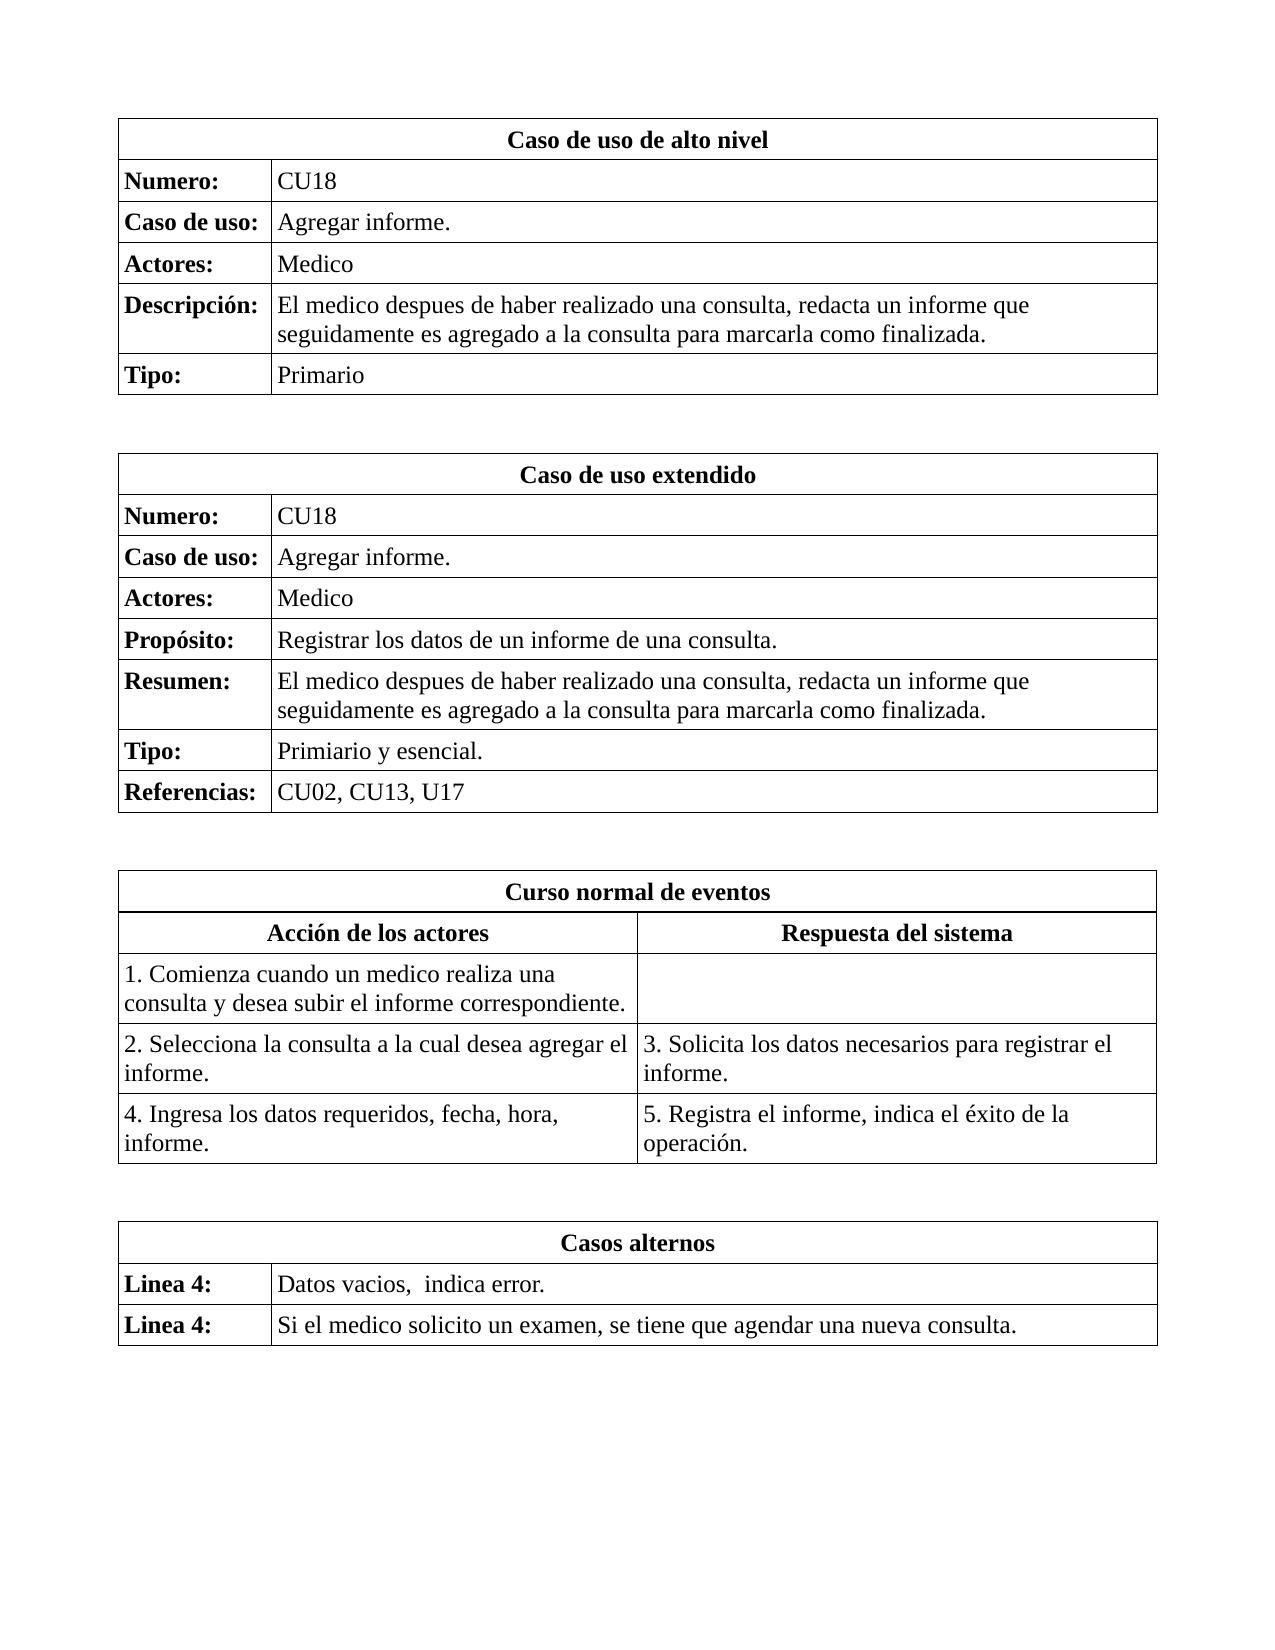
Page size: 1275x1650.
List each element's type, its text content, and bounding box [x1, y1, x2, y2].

table_cell Caso de uso: [119, 202, 271, 242]
table_cell 5. Registra el informe, indica el éxito de la operación. [638, 1094, 1156, 1163]
table_header Curso normal de eventos [119, 871, 1156, 911]
table_cell El medico despues de haber realizado una consulta, redacta un informe que seguidamente es agregado a la consulta para marcarla como finalizada. [272, 284, 1157, 353]
table_cell CU18 [272, 160, 1157, 201]
table_header Caso de uso de alto nivel [119, 119, 1157, 159]
table_cell Respuesta del sistema [638, 913, 1156, 953]
table_cell Resumen: [119, 660, 271, 729]
table_cell Linea 4: [119, 1305, 271, 1345]
table_cell Descripción: [119, 284, 271, 353]
table_cell Acción de los actores [119, 913, 637, 953]
table_cell Agregar informe. [272, 536, 1157, 577]
table_cell Registrar los datos de un informe de una consulta. [272, 619, 1157, 659]
table_cell Numero: [119, 495, 271, 535]
table_cell Si el medico solicito un examen, se tiene que agendar una nueva consulta. [272, 1305, 1157, 1345]
table_cell 1. Comienza cuando un medico realiza una consulta y desea subir el informe correspondiente. [119, 954, 637, 1023]
table_cell 4. Ingresa los datos requeridos, fecha, hora, informe. [119, 1094, 637, 1163]
table_cell Actores: [119, 243, 271, 283]
table_header Casos alternos [119, 1222, 1157, 1262]
table_cell Actores: [119, 578, 271, 618]
table_cell 2. Selecciona la consulta a la cual desea agregar el informe. [119, 1024, 637, 1093]
table_cell Referencias: [119, 771, 271, 812]
table_cell El medico despues de haber realizado una consulta, redacta un informe que seguidamente es agregado a la consulta para marcarla como finalizada. [272, 660, 1157, 729]
table_cell [638, 954, 1156, 1023]
table_header Caso de uso extendido [119, 454, 1157, 494]
table_cell Primario [272, 354, 1157, 394]
table_cell CU02, CU13, U17 [272, 771, 1157, 812]
table_cell Propósito: [119, 619, 271, 659]
table_cell Medico [272, 243, 1157, 283]
table_cell Medico [272, 578, 1157, 618]
table_cell Tipo: [119, 354, 271, 394]
table_cell Primiario y esencial. [272, 730, 1157, 770]
table_cell 3. Solicita los datos necesarios para registrar el informe. [638, 1024, 1156, 1093]
table_cell Datos vacios, indica error. [272, 1264, 1157, 1304]
table_cell Caso de uso: [119, 536, 271, 577]
table_cell CU18 [272, 495, 1157, 535]
table_cell Numero: [119, 160, 271, 201]
table_cell Agregar informe. [272, 202, 1157, 242]
table_cell Linea 4: [119, 1264, 271, 1304]
table_cell Tipo: [119, 730, 271, 770]
